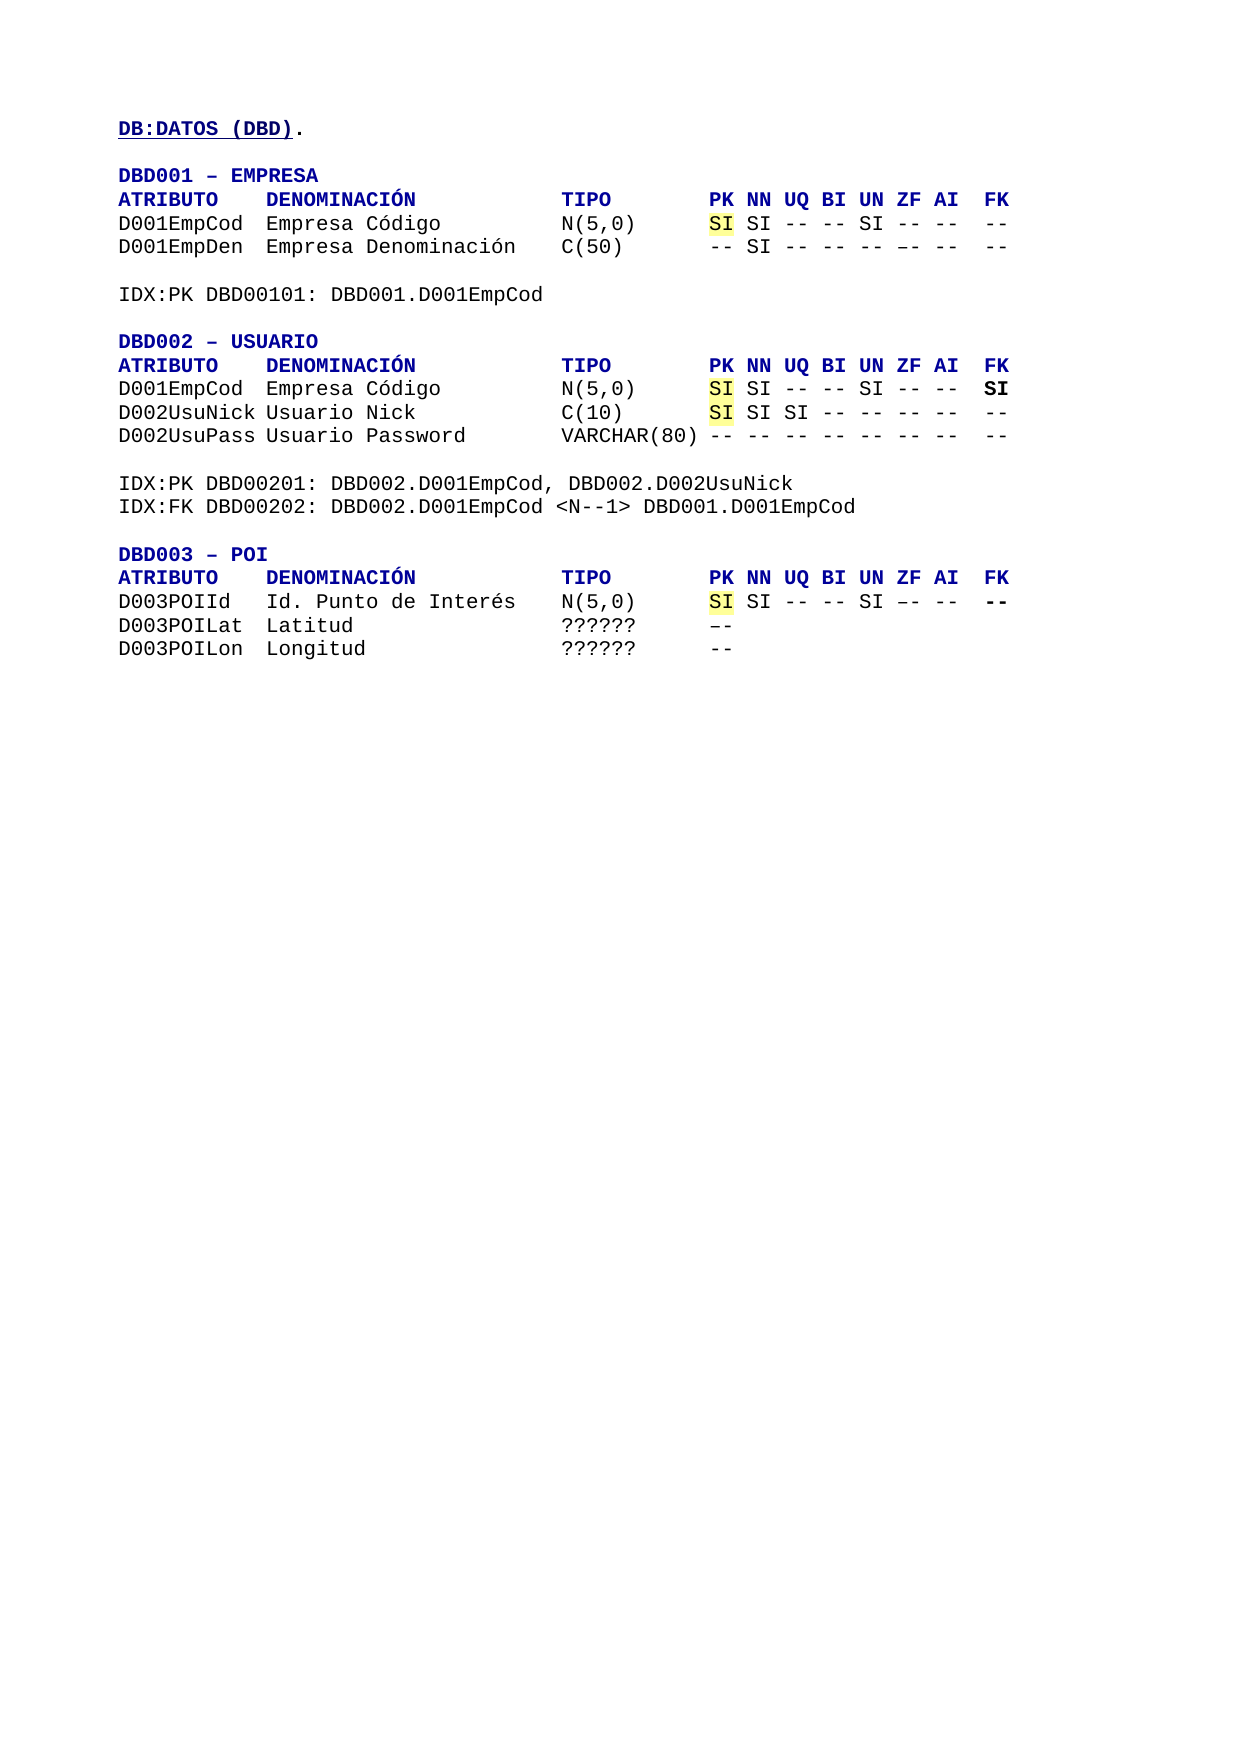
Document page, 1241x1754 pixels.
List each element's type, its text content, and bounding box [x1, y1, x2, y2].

text DBD002 – USUARIO [118, 331, 1122, 354]
text IDX:PK DBD00101: DBD001.D001EmpCod [118, 284, 1122, 307]
text D002UsuPass Usuario Password VARCHAR(80) -- -- -- -- -- -- -- -- [118, 426, 1122, 449]
text D002UsuNick Usuario Nick C(10) SI SI SI -- -- -- -- -- [118, 402, 1122, 426]
text DB:DATOS (DBD). [118, 118, 1122, 142]
text ATRIBUTO DENOMINACIÓN TIPO PK NN UQ BI UN ZF AI FK [118, 567, 1122, 591]
text IDX:PK DBD00201: DBD002.D001EmpCod, DBD002.D002UsuNick [118, 473, 1122, 496]
text DBD001 – EMPRESA [118, 165, 1122, 189]
text D001EmpCod Empresa Código N(5,0) SI SI -- -- SI -- -- SI [118, 378, 1122, 402]
text DBD003 – POI [118, 544, 1122, 567]
text D003POILon Longitud ?????? -- [118, 638, 1122, 662]
text ATRIBUTO DENOMINACIÓN TIPO PK NN UQ BI UN ZF AI FK [118, 189, 1122, 213]
text D001EmpCod Empresa Código N(5,0) SI SI -- -- SI -- -- -- [118, 213, 1122, 236]
text ATRIBUTO DENOMINACIÓN TIPO PK NN UQ BI UN ZF AI FK [118, 354, 1122, 378]
text IDX:FK DBD00202: DBD002.D001EmpCod <N--1> DBD001.D001EmpCod [118, 496, 1122, 520]
text D001EmpDen Empresa Denominación C(50) -- SI -- -- -- –- -- -- [118, 236, 1122, 260]
text D003POILat Latitud ?????? –- [118, 615, 1122, 638]
text D003POIId Id. Punto de Interés N(5,0) SI SI -- -- SI –- -- -- [118, 591, 1122, 615]
